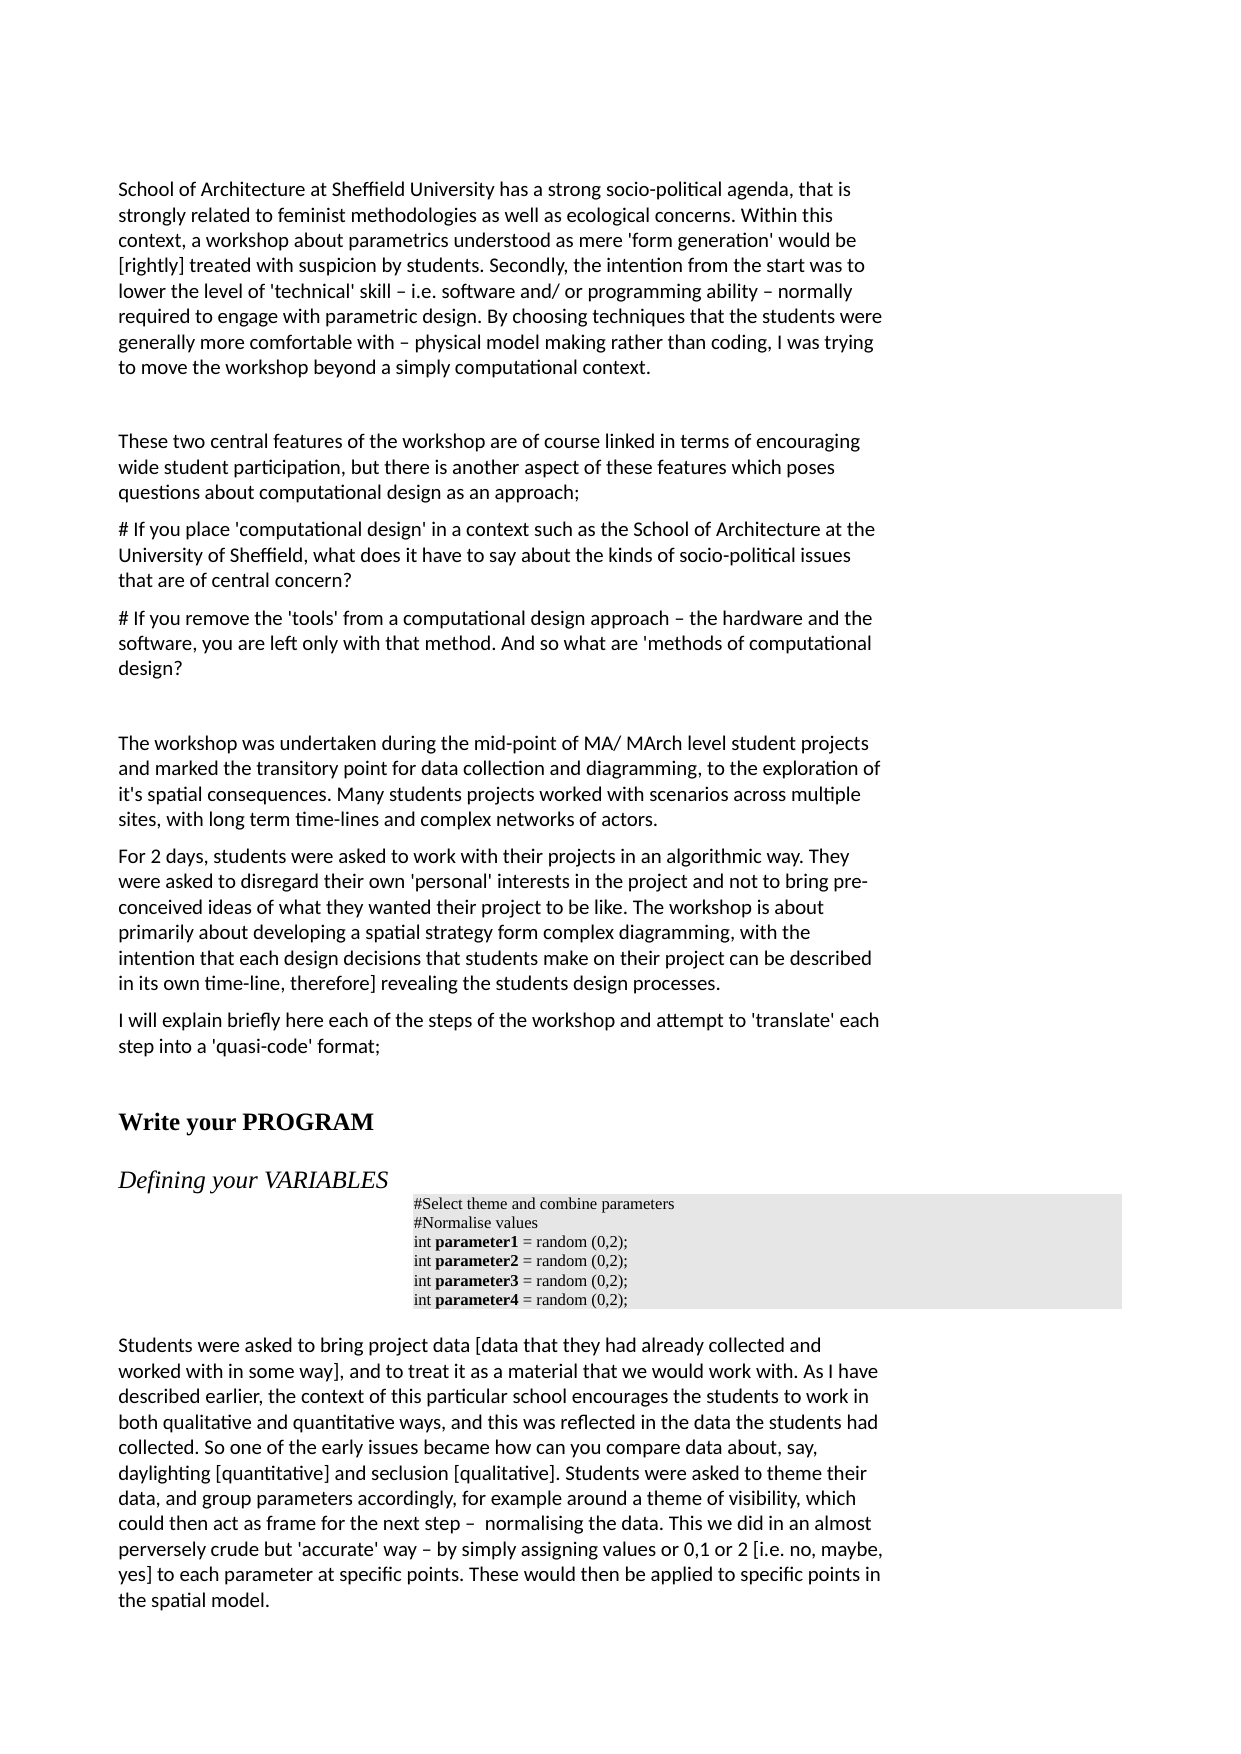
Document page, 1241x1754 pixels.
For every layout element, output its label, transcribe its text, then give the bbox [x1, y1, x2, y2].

text The workshop was undertaken during the mid-point of MA/ MArch level student projects and marked the transitory point for data collection and diagramming, to the exploration of it's spatial consequences. Many students projects worked with scenarios across multiple sites, with long term time-lines and complex networks of actors. [118, 730, 886, 832]
text #Select theme and combine parameters [413, 1194, 1122, 1213]
text #Normalise values [413, 1213, 1122, 1232]
text School of Architecture at Sheffield University has a strong socio-political agenda, that is strongly related to feminist methodologies as well as ecological concerns. Within this context, a workshop about parametrics understood as mere 'form generation' would be [rightly] treated with suspicion by students. Secondly, the intention from the start was to lower the level of 'technical' skill – i.e. software and/ or programming ability – normally required to engage with parametric design. By choosing techniques that the students were generally more comfortable with – physical model making rather than coding, I was trying to move the workshop beyond a simply computational context. [118, 176, 886, 380]
text For 2 days, students were asked to work with their projects in an algorithmic way. They were asked to disregard their own 'personal' interests in the project and not to bring pre-conceived ideas of what they wanted their project to be like. The workshop is about primarily about developing a spatial strategy form complex diagramming, with the intention that each design decisions that students make on their project can be described in its own time-line, therefore] revealing the students design processes. [118, 843, 886, 996]
text int parameter4 = random (0,2); [413, 1289, 1122, 1309]
text # If you place 'computational design' in a context such as the School of Architecture at the University of Sheffield, what does it have to say about the kinds of socio-political issues that are of central concern? [118, 517, 886, 593]
text int parameter1 = random (0,2); [413, 1232, 1122, 1251]
text # If you remove the 'tools' from a computational design approach – the hardware and the software, you are left only with that method. And so what are 'methods of computational design? [118, 605, 886, 681]
text int parameter3 = random (0,2); [413, 1270, 1122, 1289]
text int parameter2 = random (0,2); [413, 1251, 1122, 1270]
text Defining your VARIABLES [118, 1165, 1120, 1194]
text Students were asked to bring project data [data that they had already collected and worked with in some way], and to treat it as a material that we would work with. As I have described earlier, the context of this particular school encourages the students to work in both qualitative and quantitative ways, and this was reflected in the data the students had collected. So one of the early issues became how can you compare data about, say, daylighting [quantitative] and seclusion [qualitative]. Students were asked to theme their data, and group parameters accordingly, for example around a theme of visibility, which could then act as frame for the next step – normalising the data. This we did in an almost perversely crude but 'accurate' way – by simply assigning values or 0,1 or 2 [i.e. no, maybe, yes] to each parameter at specific points. These would then be applied to specific points in the spatial model. [118, 1333, 886, 1612]
text These two central features of the workshop are of course linked in terms of encouraging wide student participation, but there is another aspect of these features which poses questions about computational design as an approach; [118, 429, 886, 505]
text Write your PROGRAM [118, 1107, 1120, 1136]
text I will explain briefly here each of the steps of the workshop and attempt to 'translate' each step into a 'quasi-code' format; [118, 1008, 886, 1058]
